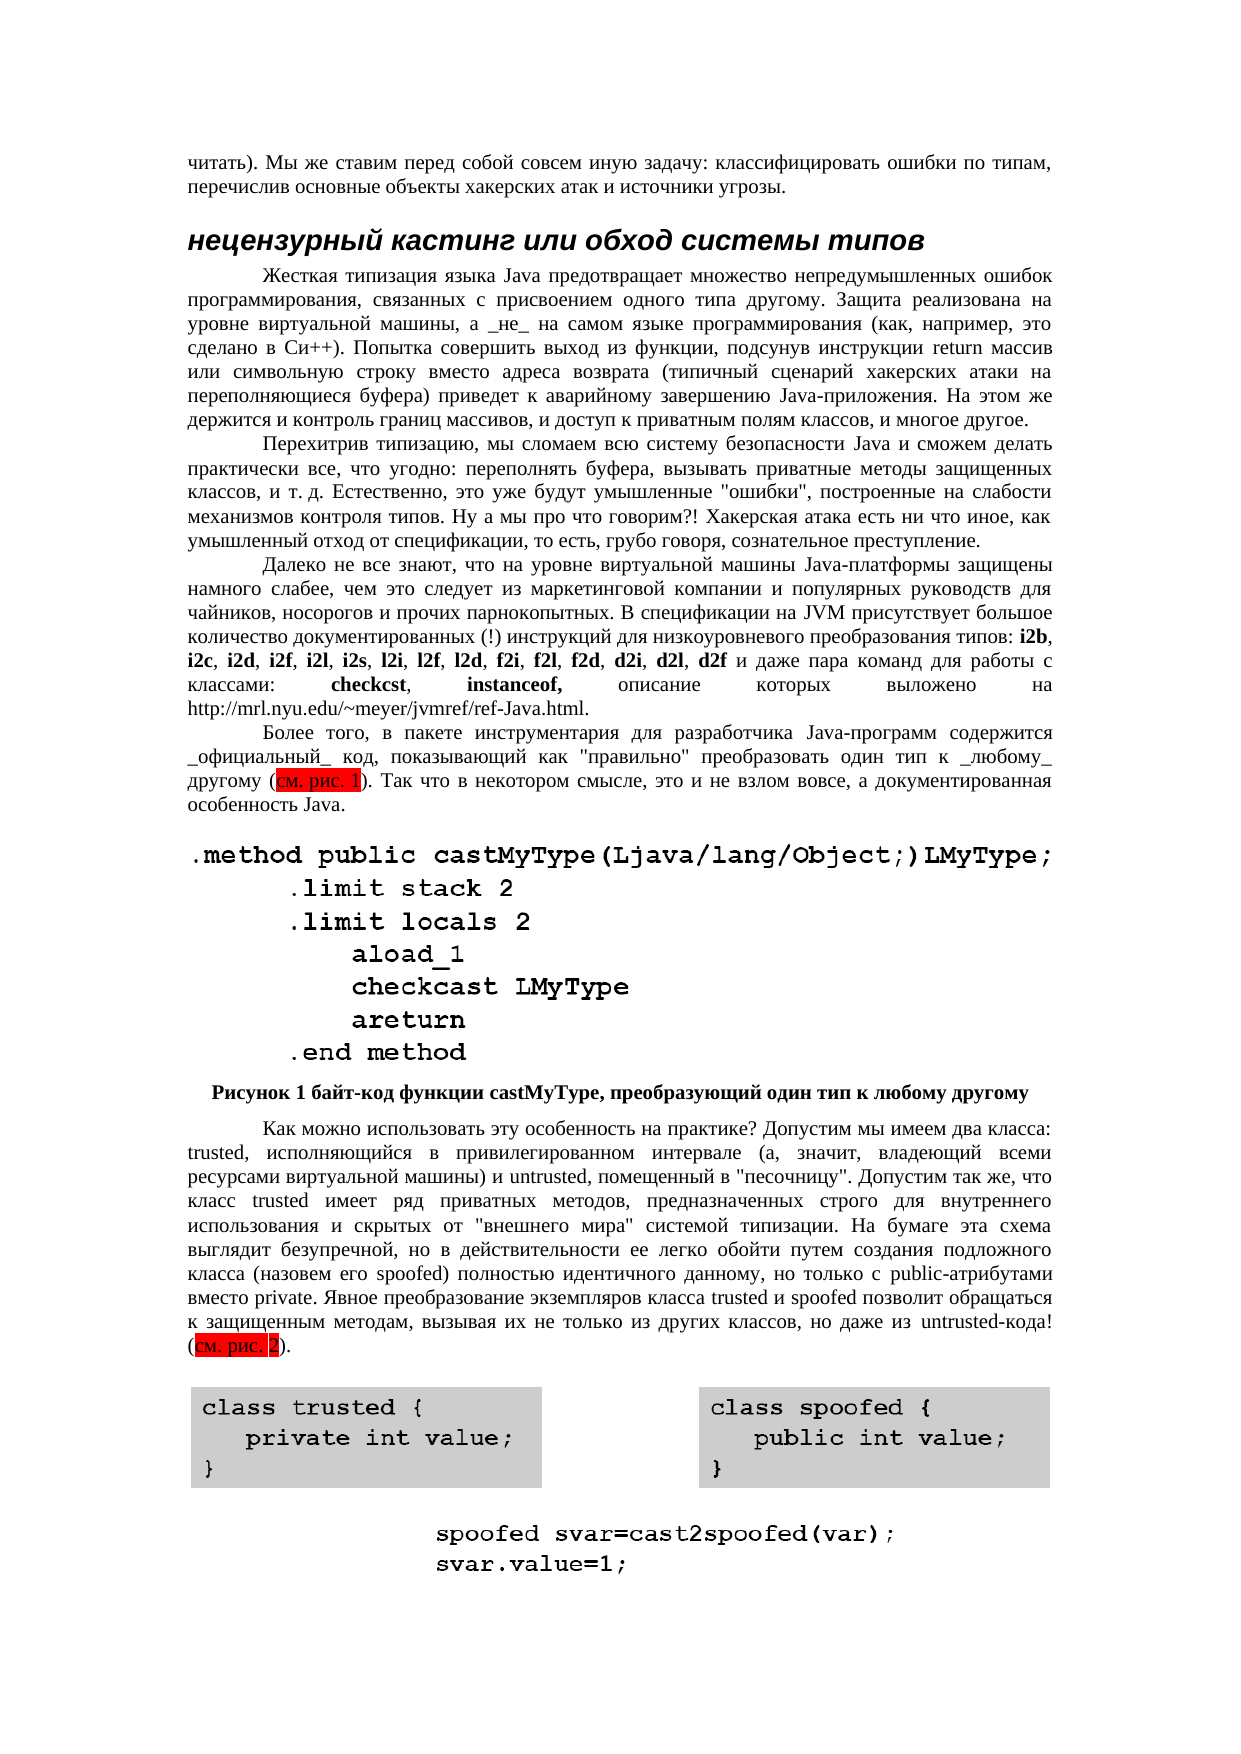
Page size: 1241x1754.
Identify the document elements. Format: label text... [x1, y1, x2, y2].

subtitle нецензурный кастинг или обход системы типов [187, 223, 1053, 257]
picture [187, 1381, 1053, 1577]
picture [188, 840, 1052, 1067]
text Рисунок 1 байт-код функции castMyType, преобразующий один тип к любому другому [187, 1080, 1053, 1104]
text Далеко не все знают, что на уровне виртуальной машины Java-платформы защищены намного слабее, чем это следует из маркетинговой компании и популярных руководств для чайников, носорогов и прочих парнокопытных. В спецификации на JVM присутствует большое количество документированных (!) инструкций для низкоуровневого преобразования типов: i2b, i2c, i2d, i2f, i2l, i2s, l2i, l2f, l2d, f2i, f2l, f2d, d2i, d2l, d2f и даже пара команд для работы с классами: checkcst, instanceof, описание которых выложено на http://mrl.nyu.edu/~meyer/jvmref/ref-Java.html. [187, 552, 1053, 720]
text Более того, в пакете инструментария для разработчика Java-программ содержится _официальный_ код, показывающий как "правильно" преобразовать один тип к _любому_ другому (см. рис. 1). Так что в некотором смысле, это и не взлом вовсе, а документированная особенность Java. [187, 720, 1053, 816]
text Жесткая типизация языка Java предотвращает множество непредумышленных ошибок программирования, связанных с присвоением одного типа другому. Защита реализована на уровне виртуальной машины, а _не_ на самом языке программирования (как, например, это сделано в Си++). Попытка совершить выход из функции, подсунув инструкции return массив или символьную строку вместо адреса возврата (типичный сценарий хакерских атаки на переполняющиеся буфера) приведет к аварийному завершению Java-приложения. На этом же держится и контроль границ массивов, и доступ к приватным полям классов, и многое другое. [187, 263, 1053, 431]
text читать). Мы же ставим перед собой совсем иную задачу: классифицировать ошибки по типам, перечислив основные объекты хакерских атак и источники угрозы. [187, 150, 1053, 198]
text Перехитрив типизацию, мы сломаем всю систему безопасности Java и сможем делать практически все, что угодно: переполнять буфера, вызывать приватные методы защищенных классов, и т. д. Естественно, это уже будут умышленные "ошибки", построенные на слабости механизмов контроля типов. Ну а мы про что говорим?! Хакерская атака есть ни что иное, как умышленный отход от спецификации, то есть, грубо говоря, сознательное преступление. [187, 431, 1053, 552]
text Как можно использовать эту особенность на практике? Допустим мы имеем два класса: trusted, исполняющийся в привилегированном интервале (а, значит, владеющий всеми ресурсами виртуальной машины) и untrusted, помещенный в "песочницу". Допустим так же, что класс trusted имеет ряд приватных методов, предназначенных строго для внутреннего использования и скрытых от "внешнего мира" системой типизации. На бумаге эта схема выглядит безупречной, но в действительности ее легко обойти путем создания подложного класса (назовем его spoofed) полностью идентичного данному, но только с public-атрибутами вместо private. Явное преобразование экземпляров класса trusted и spoofed позволит обращаться к защищенным методам, вызывая их не только из других классов, но даже из untrusted-кода! (см. рис. 2). [187, 1116, 1053, 1357]
